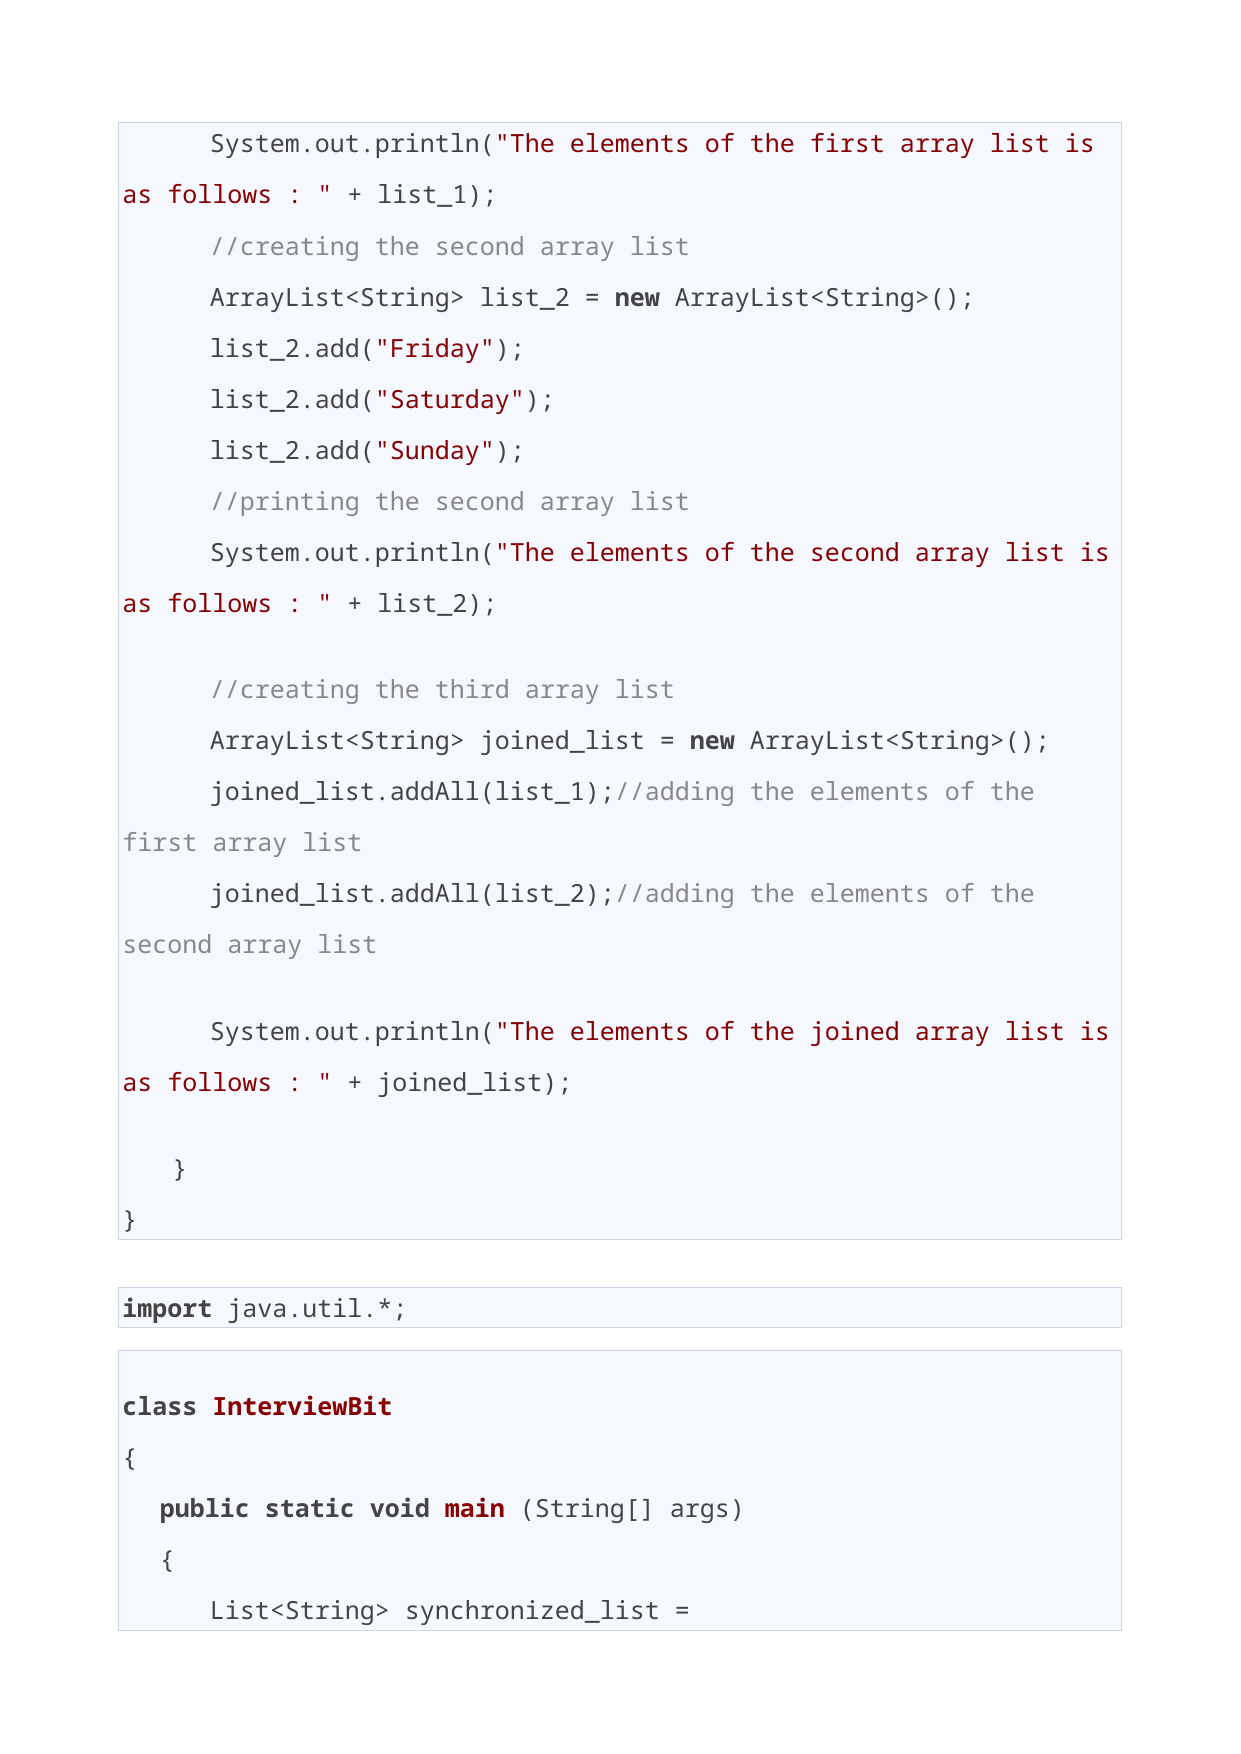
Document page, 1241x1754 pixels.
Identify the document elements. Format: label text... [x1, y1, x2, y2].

text //printing the second array list [119, 479, 1121, 517]
text { [119, 1538, 1121, 1576]
text //creating the second array list [119, 224, 1121, 262]
text List<String> synchronized_list = [119, 1589, 1121, 1630]
text joined_list.addAll(list_2);//adding the elements of the second array list [119, 872, 1121, 961]
text list_2.add("Friday"); [119, 326, 1121, 364]
text } [119, 1198, 1121, 1239]
text System.out.println("The elements of the second array list is as follows : " + list_2); [119, 530, 1121, 619]
text class InterviewBit [119, 1385, 1121, 1423]
text System.out.println("The elements of the joined array list is as follows : " + joined_list); [119, 1009, 1121, 1099]
text import java.util.*; [119, 1288, 1121, 1327]
text list_2.add("Sunday"); [119, 428, 1121, 466]
text list_2.add("Saturday"); [119, 377, 1121, 415]
text } [119, 1147, 1121, 1185]
text ArrayList<String> joined_list = new ArrayList<String>(); [119, 719, 1121, 757]
text System.out.println("The elements of the first array list is as follows : " + list_1); [119, 123, 1121, 211]
text public static void main (String[] args) [119, 1487, 1121, 1525]
text //creating the third array list [119, 668, 1121, 706]
text ArrayList<String> list_2 = new ArrayList<String>(); [119, 275, 1121, 313]
text joined_list.addAll(list_1);//adding the elements of the first array list [119, 770, 1121, 859]
text { [119, 1436, 1121, 1474]
